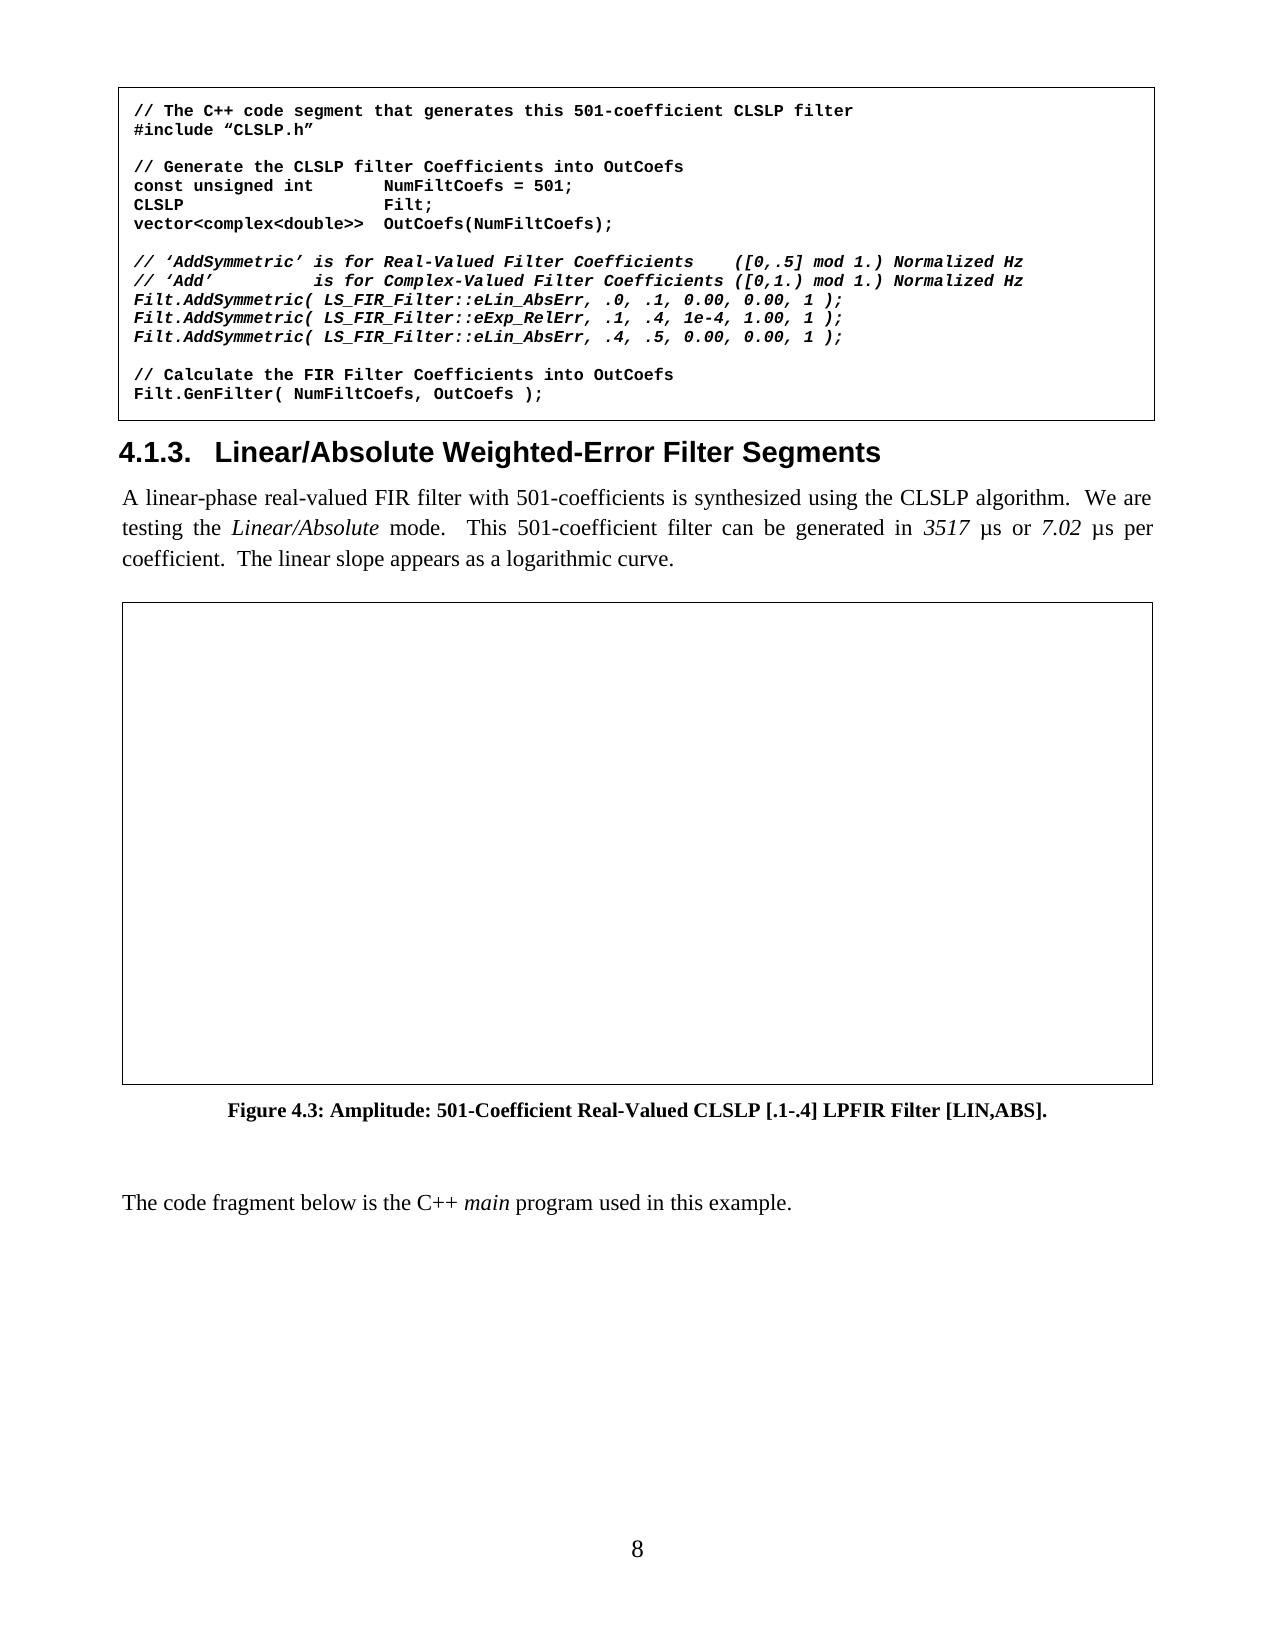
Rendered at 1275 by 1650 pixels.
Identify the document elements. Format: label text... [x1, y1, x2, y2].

text Figure 4.3: Amplitude: 501-Coefficient Real-Valued CLSLP [.1-.4] LPFIR Filter [LIN,ABS]. [122, 1085, 1153, 1122]
text [123, 603, 1152, 1084]
subtitle Linear/Absolute Weighted-Error Filter Segments [119, 435, 1156, 469]
text The code fragment below is the C++ main program used in this example. [119, 1186, 1156, 1215]
text A linear-phase real-valued FIR filter with 501-coefficients is synthesized using the CLSLP algorithm. We are testing the Linear/Absolute mode. This 501-coefficient filter can be generated in 3517 µs or 7.02 µs per coefficient. The linear slope appears as a logarithmic curve. [119, 481, 1156, 571]
